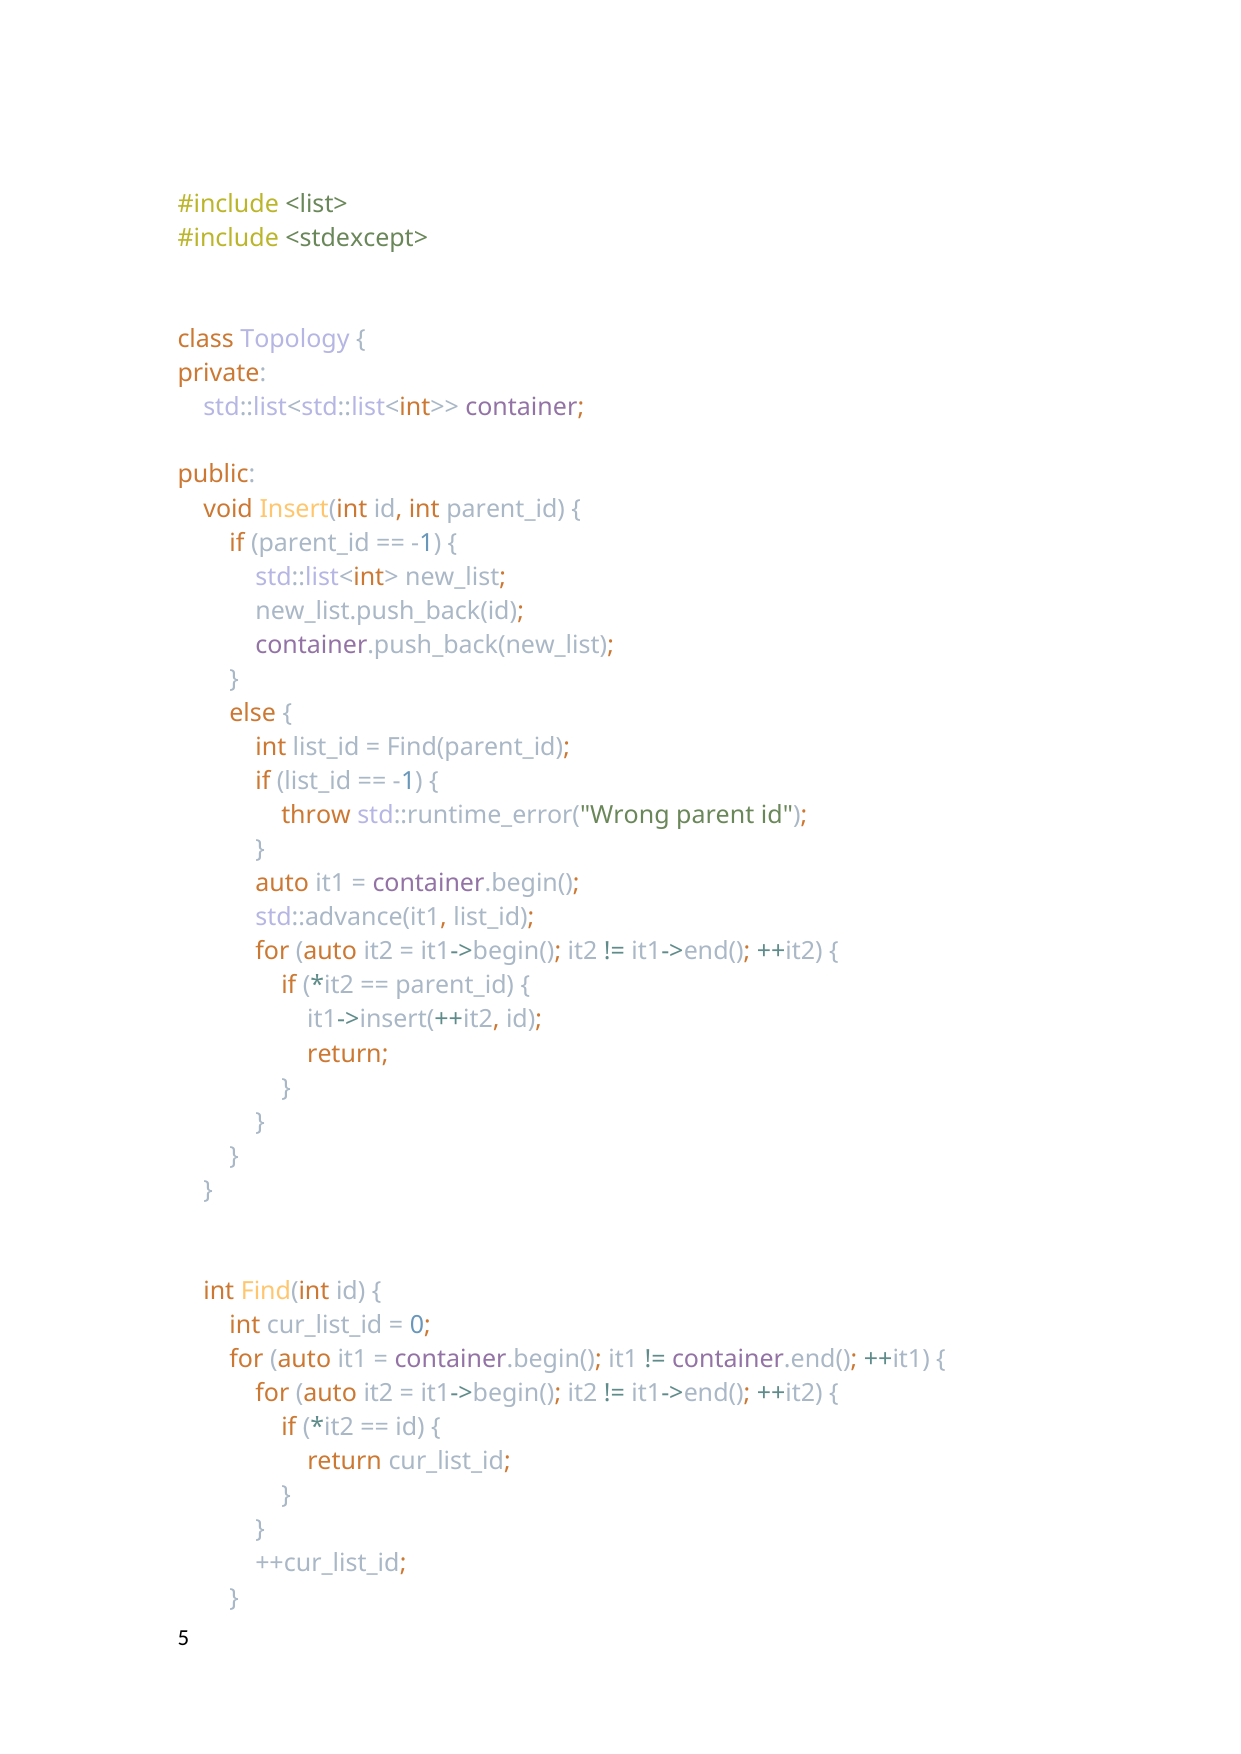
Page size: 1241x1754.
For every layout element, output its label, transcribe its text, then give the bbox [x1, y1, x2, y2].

text #include <list> #include <stdexcept> class Topology { private: std::list<std::list<int>> container; public: void Insert(int id, int parent_id) { if (parent_id == -1) { std::list<int> new_list; new_list.push_back(id); container.push_back(new_list); } else { int list_id = Find(parent_id); if (list_id == -1) { throw std::runtime_error("Wrong parent id"); } auto it1 = container.begin(); std::advance(it1, list_id); for (auto it2 = it1->begin(); it2 != it1->end(); ++it2) { if (*it2 == parent_id) { it1->insert(++it2, id); return; } } } } int Find(int id) { int cur_list_id = 0; for (auto it1 = container.begin(); it1 != container.end(); ++it1) { for (auto it2 = it1->begin(); it2 != it1->end(); ++it2) { if (*it2 == id) { return cur_list_id; } } ++cur_list_id; } [177, 118, 1152, 1613]
